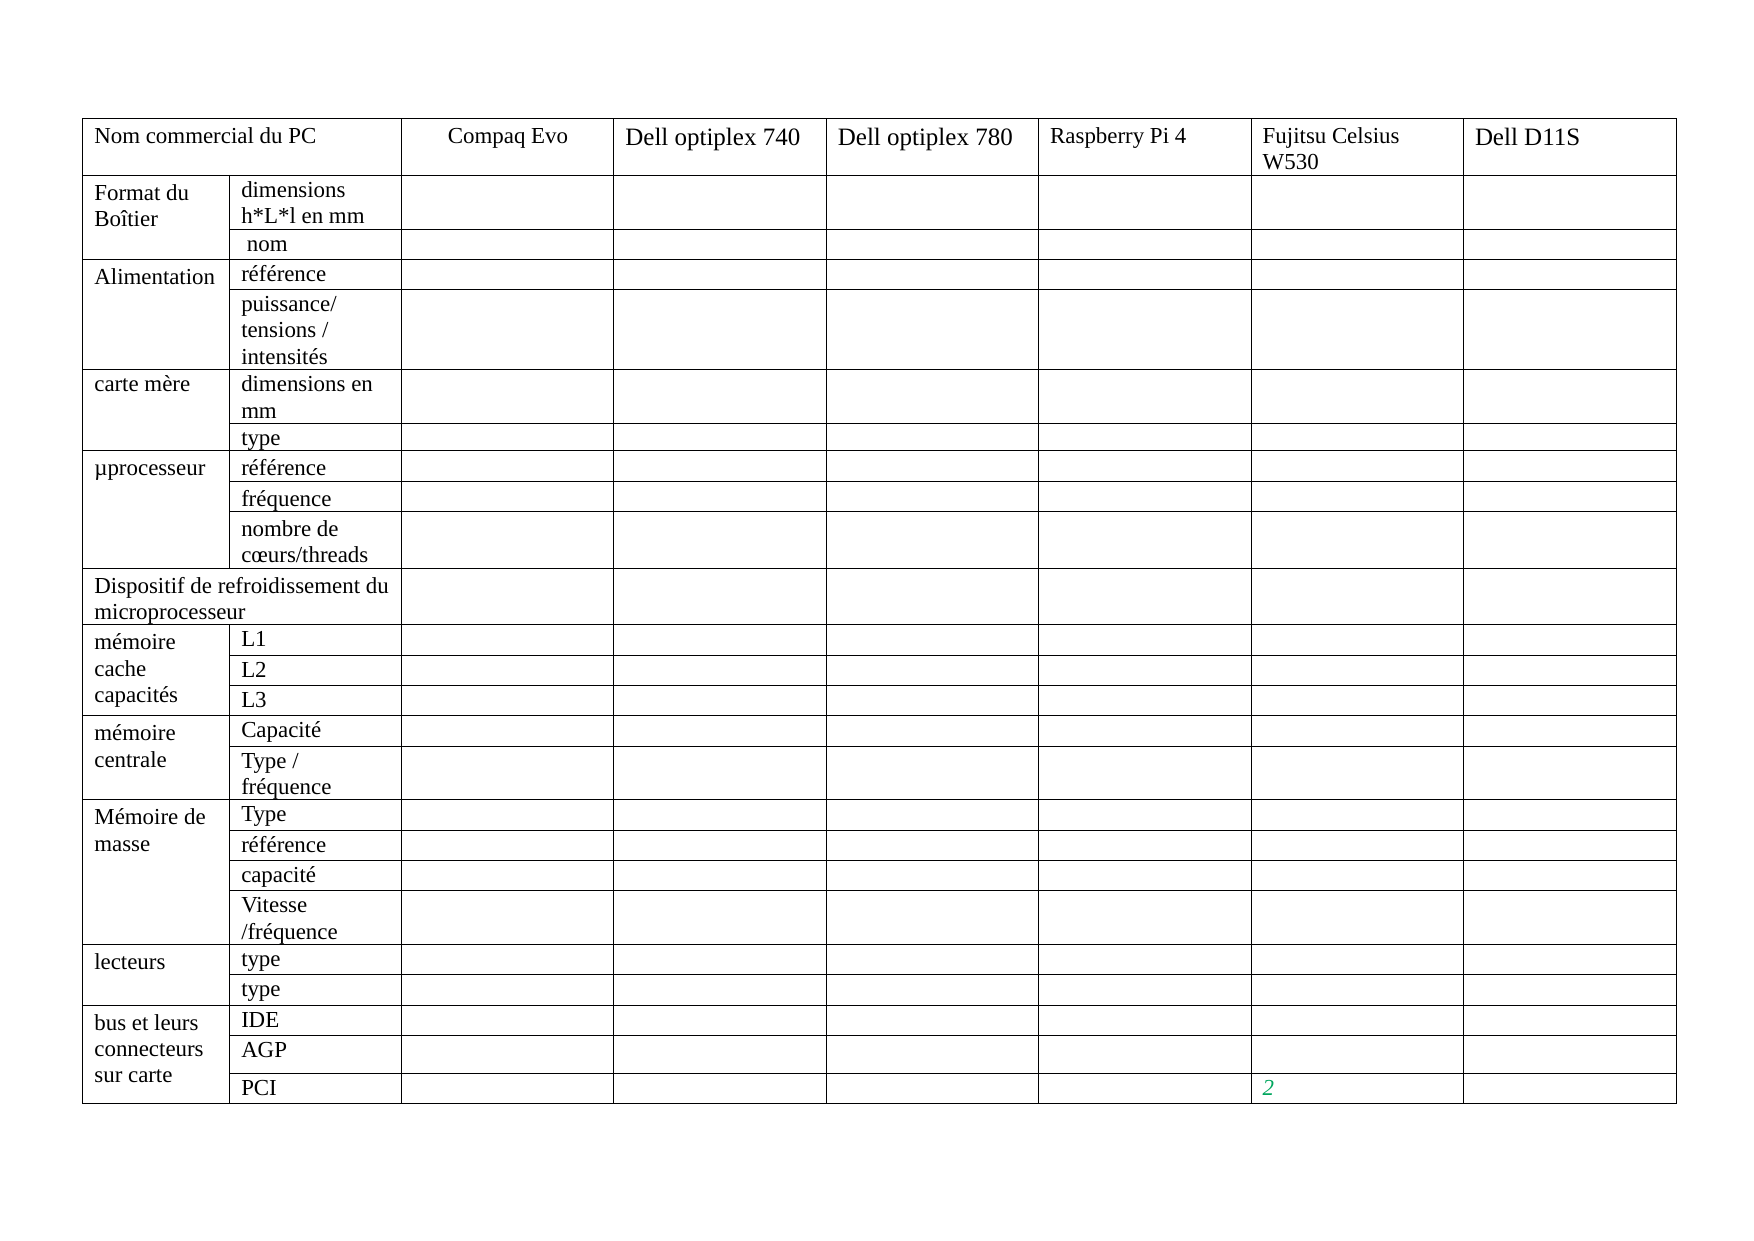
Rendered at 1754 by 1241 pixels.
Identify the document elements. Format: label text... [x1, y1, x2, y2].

table_cell [1464, 656, 1676, 685]
table_cell [1464, 891, 1676, 944]
table_cell [827, 861, 1038, 890]
table_cell Type [230, 800, 401, 830]
table_cell [827, 656, 1038, 685]
table_cell [1252, 1036, 1463, 1073]
table_cell IDE [230, 1006, 401, 1035]
table_cell [1039, 482, 1251, 511]
table_cell [1039, 176, 1251, 228]
table_cell [1039, 686, 1251, 715]
table_cell [827, 424, 1038, 450]
table_cell [402, 891, 613, 944]
table_cell [1464, 861, 1676, 890]
table_cell [1464, 945, 1676, 974]
table_cell [1039, 656, 1251, 685]
table_cell [1039, 831, 1251, 860]
table_cell [614, 686, 826, 715]
table_cell nombre de cœurs/threads [230, 512, 401, 568]
table_cell [402, 451, 613, 481]
table_cell [827, 1074, 1038, 1103]
table_cell [1252, 945, 1463, 974]
table_cell [614, 831, 826, 860]
table_cell [827, 831, 1038, 860]
table_cell [1039, 569, 1251, 624]
table_cell [1464, 716, 1676, 746]
table_cell [1252, 290, 1463, 369]
table_cell lecteurs [83, 945, 229, 1005]
table_cell L2 [230, 656, 401, 685]
table_cell [827, 569, 1038, 624]
table_cell [1464, 230, 1676, 259]
table_cell [614, 176, 826, 228]
table_cell µprocesseur [83, 451, 229, 568]
table_cell [827, 230, 1038, 259]
table_cell [1464, 800, 1676, 830]
table_cell type [230, 975, 401, 1005]
table_cell [402, 716, 613, 746]
table_cell [827, 370, 1038, 423]
table_cell AGP [230, 1036, 401, 1073]
table_cell [1039, 290, 1251, 369]
table_cell [1252, 800, 1463, 830]
table_cell [614, 1074, 826, 1103]
table_cell [1464, 424, 1676, 450]
table_cell capacité [230, 861, 401, 890]
table_cell [1252, 861, 1463, 890]
table_cell [1252, 686, 1463, 715]
table_cell [614, 1006, 826, 1035]
table_cell [402, 656, 613, 685]
table_header Compaq Evo [402, 119, 613, 175]
table_header Nom commercial du PC [83, 119, 401, 175]
table_cell [827, 800, 1038, 830]
table_cell [614, 747, 826, 799]
table_cell [1039, 625, 1251, 655]
table_cell [827, 686, 1038, 715]
table_cell [1252, 569, 1463, 624]
table_cell [827, 1036, 1038, 1073]
table_cell Dispositif de refroidissement du microprocesseur [83, 569, 401, 624]
table_cell [614, 290, 826, 369]
table_cell [614, 656, 826, 685]
table_cell [402, 260, 613, 289]
table_cell référence [230, 831, 401, 860]
table_cell [1464, 370, 1676, 423]
table_cell [1039, 260, 1251, 289]
table_cell [827, 747, 1038, 799]
table_cell [1252, 370, 1463, 423]
table_cell [827, 451, 1038, 481]
table_cell [1464, 451, 1676, 481]
table_cell [1464, 747, 1676, 799]
table_cell [402, 482, 613, 511]
table_cell [1039, 370, 1251, 423]
table_cell [614, 975, 826, 1005]
table_cell [827, 975, 1038, 1005]
table_cell [1039, 716, 1251, 746]
table_cell [402, 686, 613, 715]
table_cell puissance/ tensions / intensités [230, 290, 401, 369]
table_cell [827, 625, 1038, 655]
table_cell [402, 1036, 613, 1073]
table_cell Alimentation [83, 260, 229, 369]
table_cell [614, 482, 826, 511]
table_cell [1039, 230, 1251, 259]
table_cell [614, 512, 826, 568]
table_cell Type / fréquence [230, 747, 401, 799]
table_cell [1252, 747, 1463, 799]
table_cell [1252, 975, 1463, 1005]
table_cell [1039, 1074, 1251, 1103]
table_cell [1252, 230, 1463, 259]
table_cell [1252, 656, 1463, 685]
table_cell [1252, 482, 1463, 511]
table_cell [402, 625, 613, 655]
table_cell [1252, 260, 1463, 289]
table_cell [1464, 290, 1676, 369]
table_cell [1252, 716, 1463, 746]
table_cell [1039, 451, 1251, 481]
table_cell [827, 945, 1038, 974]
table_cell [1039, 891, 1251, 944]
table_cell [402, 230, 613, 259]
table_cell [827, 1006, 1038, 1035]
table_cell [1039, 512, 1251, 568]
table_cell [402, 512, 613, 568]
table_cell [1464, 1036, 1676, 1073]
table_cell [402, 945, 613, 974]
table_cell [1039, 1006, 1251, 1035]
table_cell [614, 1036, 826, 1073]
table_cell [827, 290, 1038, 369]
table_cell Capacité [230, 716, 401, 746]
table_cell [614, 370, 826, 423]
table_cell carte mère [83, 370, 229, 450]
table_cell [1252, 625, 1463, 655]
table_cell [827, 891, 1038, 944]
table_header Dell D11S [1464, 119, 1676, 175]
table_cell mémoire cache capacités [83, 625, 229, 715]
table_cell [614, 230, 826, 259]
table_cell référence [230, 451, 401, 481]
table_cell [827, 482, 1038, 511]
table_cell [614, 891, 826, 944]
table_cell Mémoire de masse [83, 800, 229, 944]
table_cell [1039, 800, 1251, 830]
table_cell Vitesse /fréquence [230, 891, 401, 944]
table_cell [614, 625, 826, 655]
table_cell bus et leurs connecteurs sur carte [83, 1006, 229, 1103]
table_cell [1464, 176, 1676, 228]
table_cell L1 [230, 625, 401, 655]
table_cell [614, 945, 826, 974]
table_cell [402, 290, 613, 369]
table_cell [402, 1006, 613, 1035]
table_cell [1464, 975, 1676, 1005]
table_cell [827, 260, 1038, 289]
table_cell [402, 569, 613, 624]
table_cell [1252, 891, 1463, 944]
table_cell [1464, 1006, 1676, 1035]
table_cell Format du Boîtier [83, 176, 229, 259]
table_cell [402, 975, 613, 1005]
table_cell [402, 800, 613, 830]
table_cell [402, 176, 613, 228]
table_cell [1039, 747, 1251, 799]
table_cell [1252, 424, 1463, 450]
table_cell fréquence [230, 482, 401, 511]
table_cell [1464, 482, 1676, 511]
table_cell [614, 424, 826, 450]
table_cell [1252, 831, 1463, 860]
table_cell [614, 569, 826, 624]
table_cell L3 [230, 686, 401, 715]
table_cell dimensions en mm [230, 370, 401, 423]
table_cell type [230, 945, 401, 974]
table_cell [1464, 831, 1676, 860]
table_cell [402, 861, 613, 890]
table_cell dimensions h*L*l en mm [230, 176, 401, 228]
table_cell [1039, 424, 1251, 450]
table_cell PCI [230, 1074, 401, 1103]
table_cell [1039, 861, 1251, 890]
table_header Fujitsu Celsius W530 [1252, 119, 1463, 175]
table_cell [402, 370, 613, 423]
table_cell [1252, 176, 1463, 228]
table_cell [1039, 1036, 1251, 1073]
table_cell [402, 747, 613, 799]
table_cell 2 [1252, 1074, 1463, 1103]
table_cell [614, 451, 826, 481]
table_cell [614, 861, 826, 890]
table_cell [827, 176, 1038, 228]
table_cell [402, 831, 613, 860]
table_cell [1252, 1006, 1463, 1035]
table_cell [614, 800, 826, 830]
table_cell [1464, 260, 1676, 289]
table_cell [827, 716, 1038, 746]
table_cell [1039, 945, 1251, 974]
table_cell référence [230, 260, 401, 289]
table_cell [1252, 512, 1463, 568]
table_cell [1464, 625, 1676, 655]
table_cell [402, 424, 613, 450]
table_header Raspberry Pi 4 [1039, 119, 1251, 175]
table_cell [1464, 686, 1676, 715]
table_cell [614, 716, 826, 746]
table_cell mémoire centrale [83, 716, 229, 799]
table_cell [402, 1074, 613, 1103]
table_cell [1039, 975, 1251, 1005]
table_header Dell optiplex 740 [614, 119, 826, 175]
table_header Dell optiplex 780 [827, 119, 1038, 175]
table_cell [1464, 569, 1676, 624]
table_cell [1464, 512, 1676, 568]
table_cell [1252, 451, 1463, 481]
table_cell type [230, 424, 401, 450]
table_cell [1464, 1074, 1676, 1103]
table_cell [827, 512, 1038, 568]
table_cell [614, 260, 826, 289]
table_cell nom [230, 230, 401, 259]
